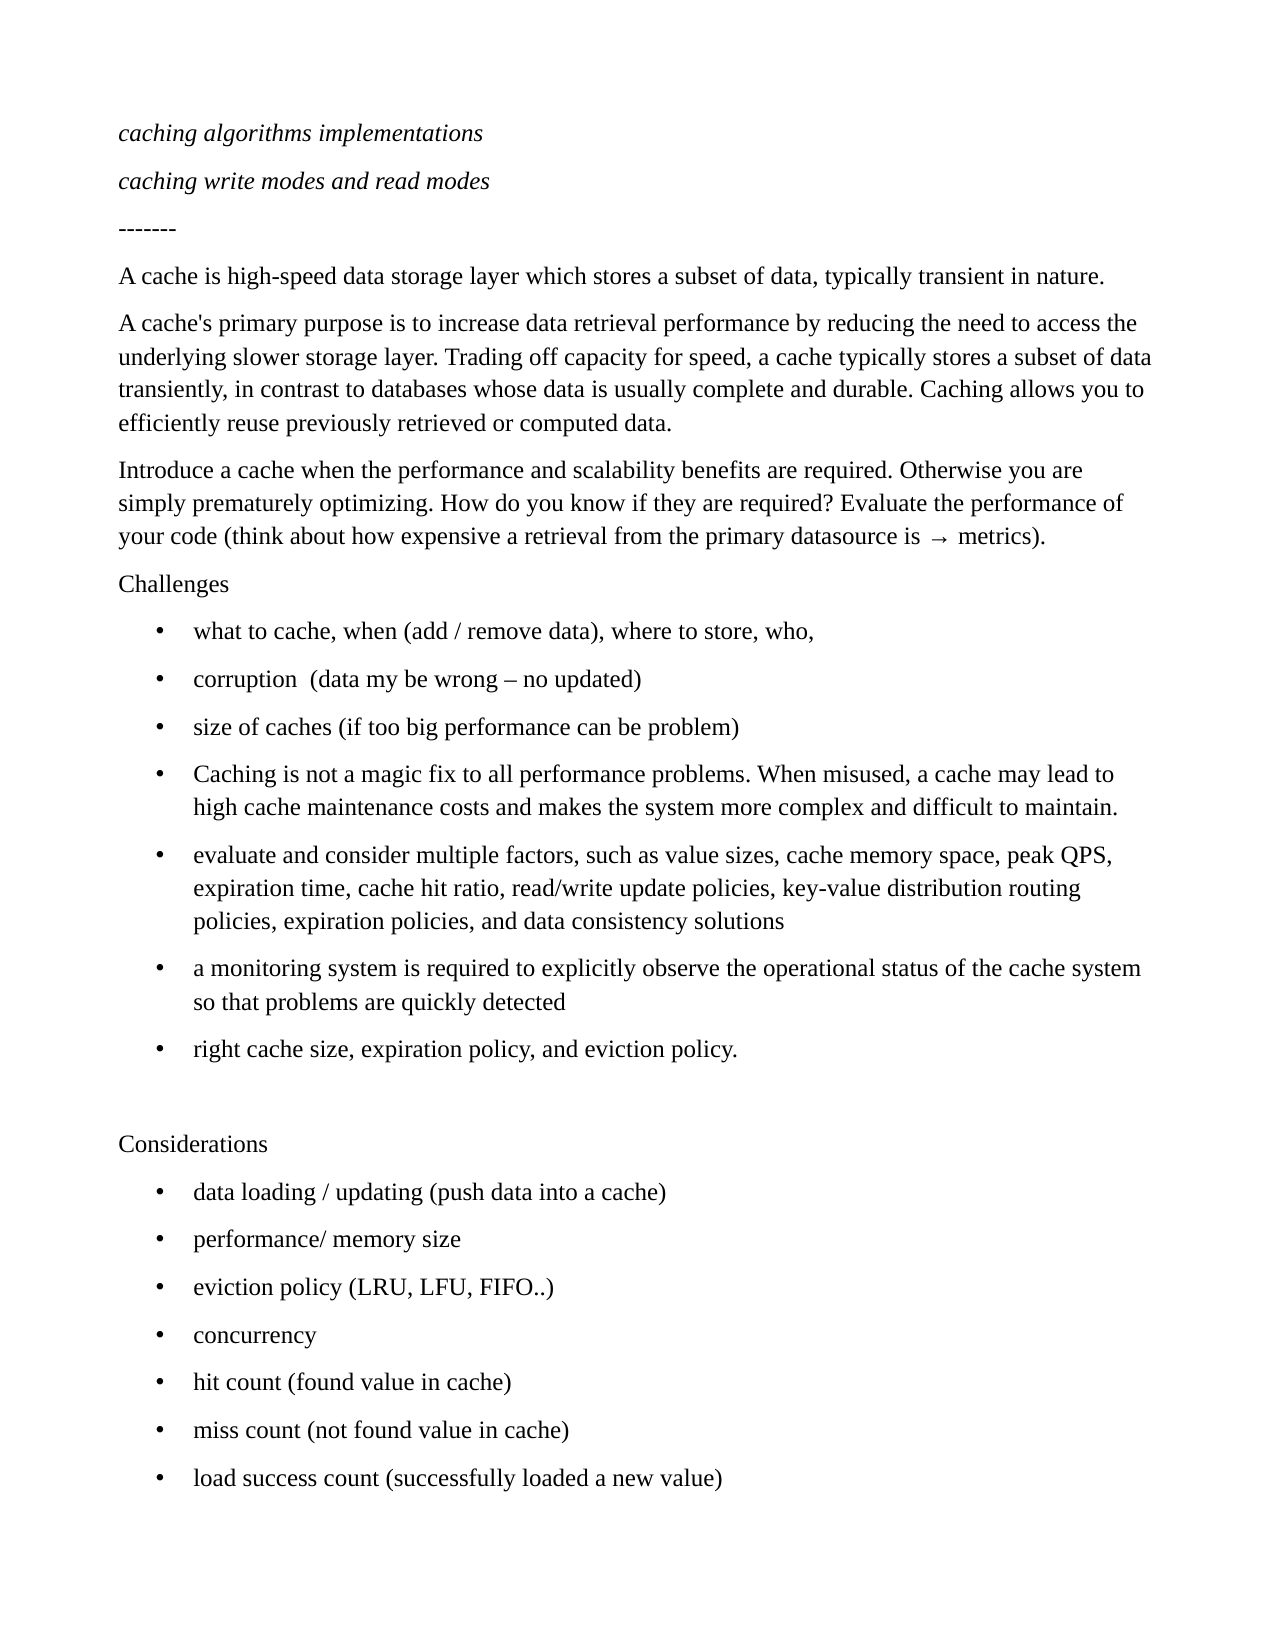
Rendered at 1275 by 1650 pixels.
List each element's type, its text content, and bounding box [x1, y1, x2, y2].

text A cache is high-speed data storage layer which stores a subset of data, typically transient in nature. [118, 261, 1157, 290]
list Caching is not a magic fix to all performance problems. When misused, a cache may lead to high cache maintenance costs and makes the system more complex and difficult to maintain. [156, 759, 1157, 821]
text A cache's primary purpose is to increase data retrieval performance by reducing the need to access the underlying slower storage layer. Trading off capacity for speed, a cache typically stores a subset of data transiently, in contrast to databases whose data is usually complete and durable. Caching allows you to efficiently reuse previously retrieved or computed data. [118, 308, 1157, 436]
list eviction policy (LRU, LFU, FIFO..) [156, 1272, 1157, 1301]
list miss count (not found value in cache) [156, 1415, 1157, 1444]
list a monitoring system is required to explicitly observe the operational status of the cache system so that problems are quickly detected [156, 953, 1157, 1015]
list hit count (found value in cache) [156, 1367, 1157, 1396]
text caching write modes and read modes [118, 166, 1157, 194]
list what to cache, when (add / remove data), where to store, who, [156, 616, 1157, 645]
text ------- [118, 213, 1157, 242]
text Considerations [118, 1129, 1157, 1158]
list size of caches (if too big performance can be problem) [156, 712, 1157, 740]
list concurrency [156, 1320, 1157, 1348]
list performance/ memory size [156, 1224, 1157, 1253]
list evaluate and consider multiple factors, such as value sizes, cache memory space, peak QPS, expiration time, cache hit ratio, read/write update policies, key-value distribution routing policies, expiration policies, and data consistency solutions [156, 840, 1157, 935]
text Challenges [118, 569, 1157, 598]
text Introduce a cache when the performance and scalability benefits are required. Otherwise you are simply prematurely optimizing. How do you know if they are required? Evaluate the performance of your code (think about how expensive a retrieval from the primary datasource is → metrics). [118, 455, 1157, 550]
list right cache size, expiration policy, and eviction policy. [156, 1034, 1157, 1063]
list load success count (successfully loaded a new value) [156, 1463, 1157, 1491]
text caching algorithms implementations [118, 118, 1157, 147]
list data loading / updating (push data into a cache) [156, 1177, 1157, 1206]
list corruption (data my be wrong – no updated) [156, 664, 1157, 693]
